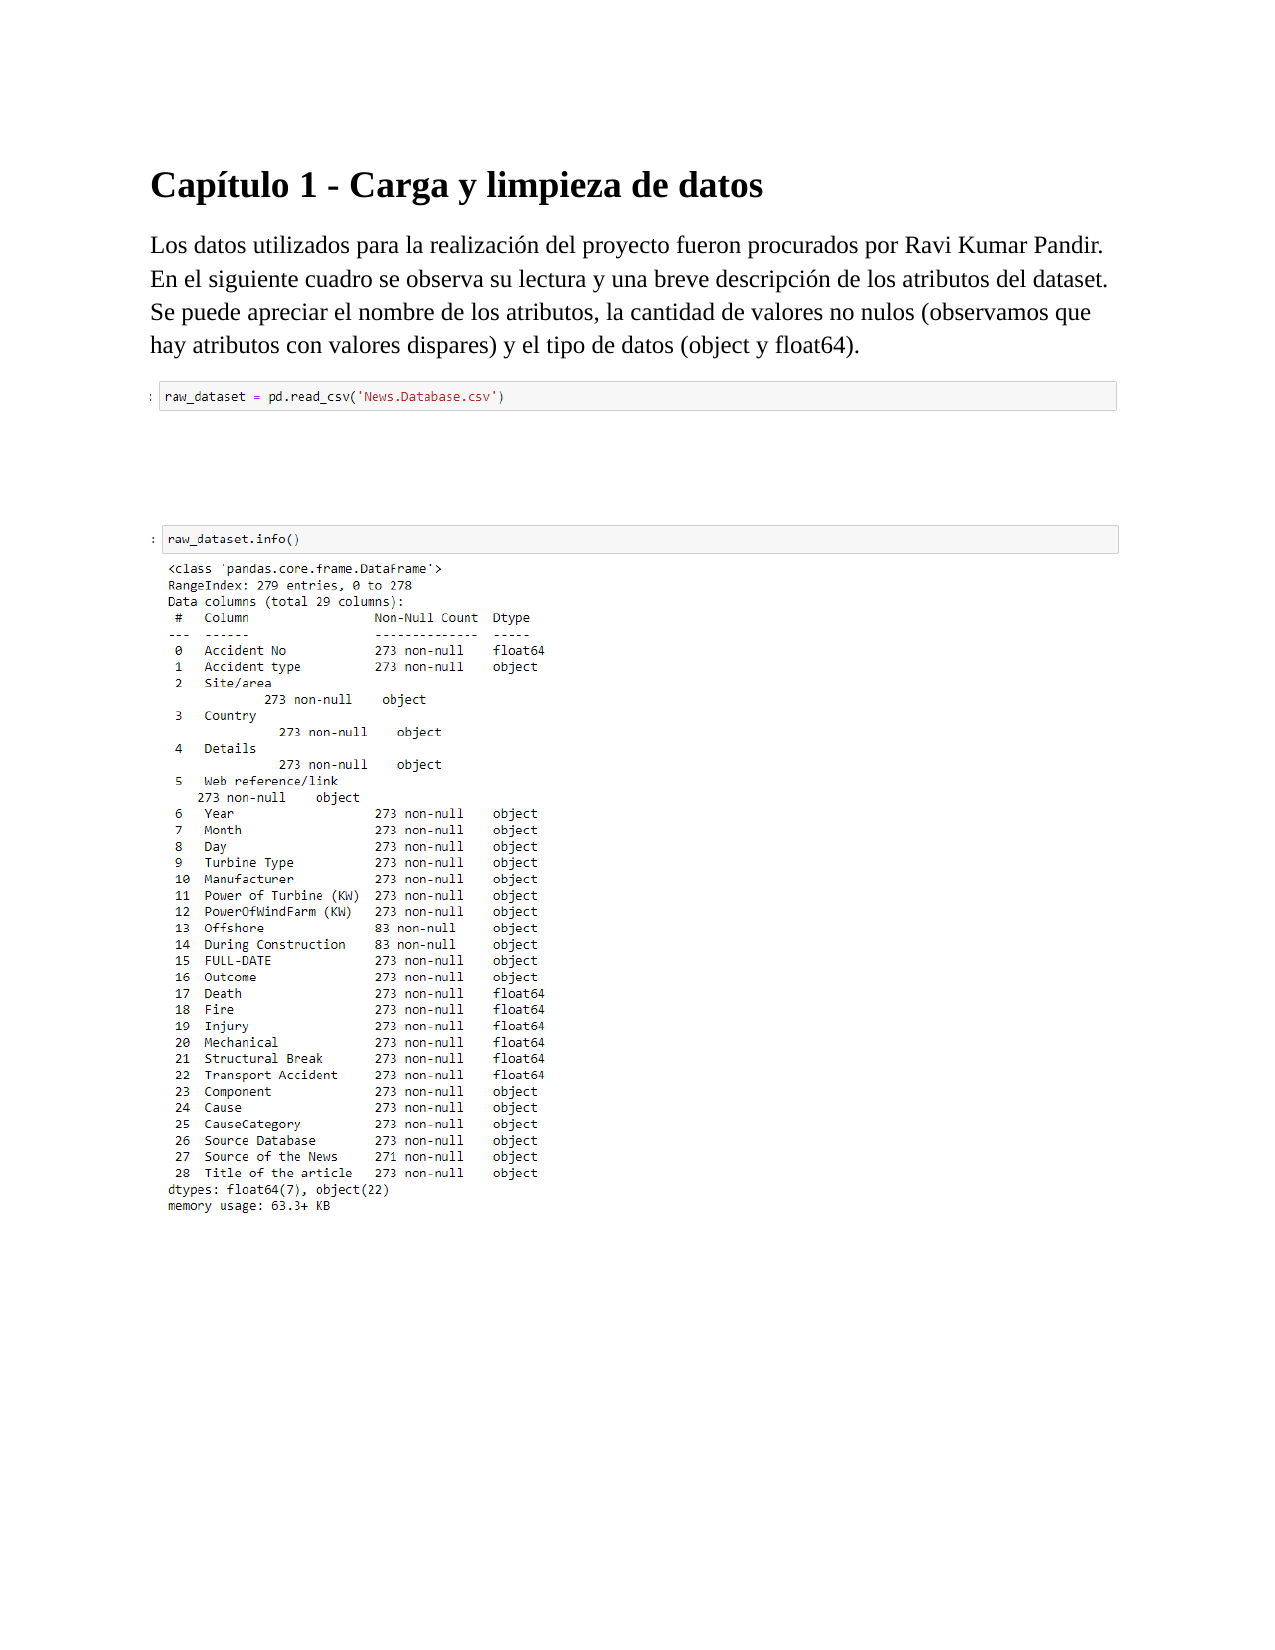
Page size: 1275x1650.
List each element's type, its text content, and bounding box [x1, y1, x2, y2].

picture [150, 516, 1125, 1223]
subtitle Carga y limpieza de datos [150, 162, 1125, 206]
text Los datos utilizados para la realización del proyecto fueron procurados por Ravi Kumar Pandir. En el siguiente cuadro se observa su lectura y una breve descripción de los atributos del dataset. Se puede apreciar el nombre de los atributos, la cantidad de valores no nulos (observamos que hay atributos con valores dispares) y el tipo de datos (object y float64). [150, 231, 1125, 358]
picture [150, 377, 1125, 417]
